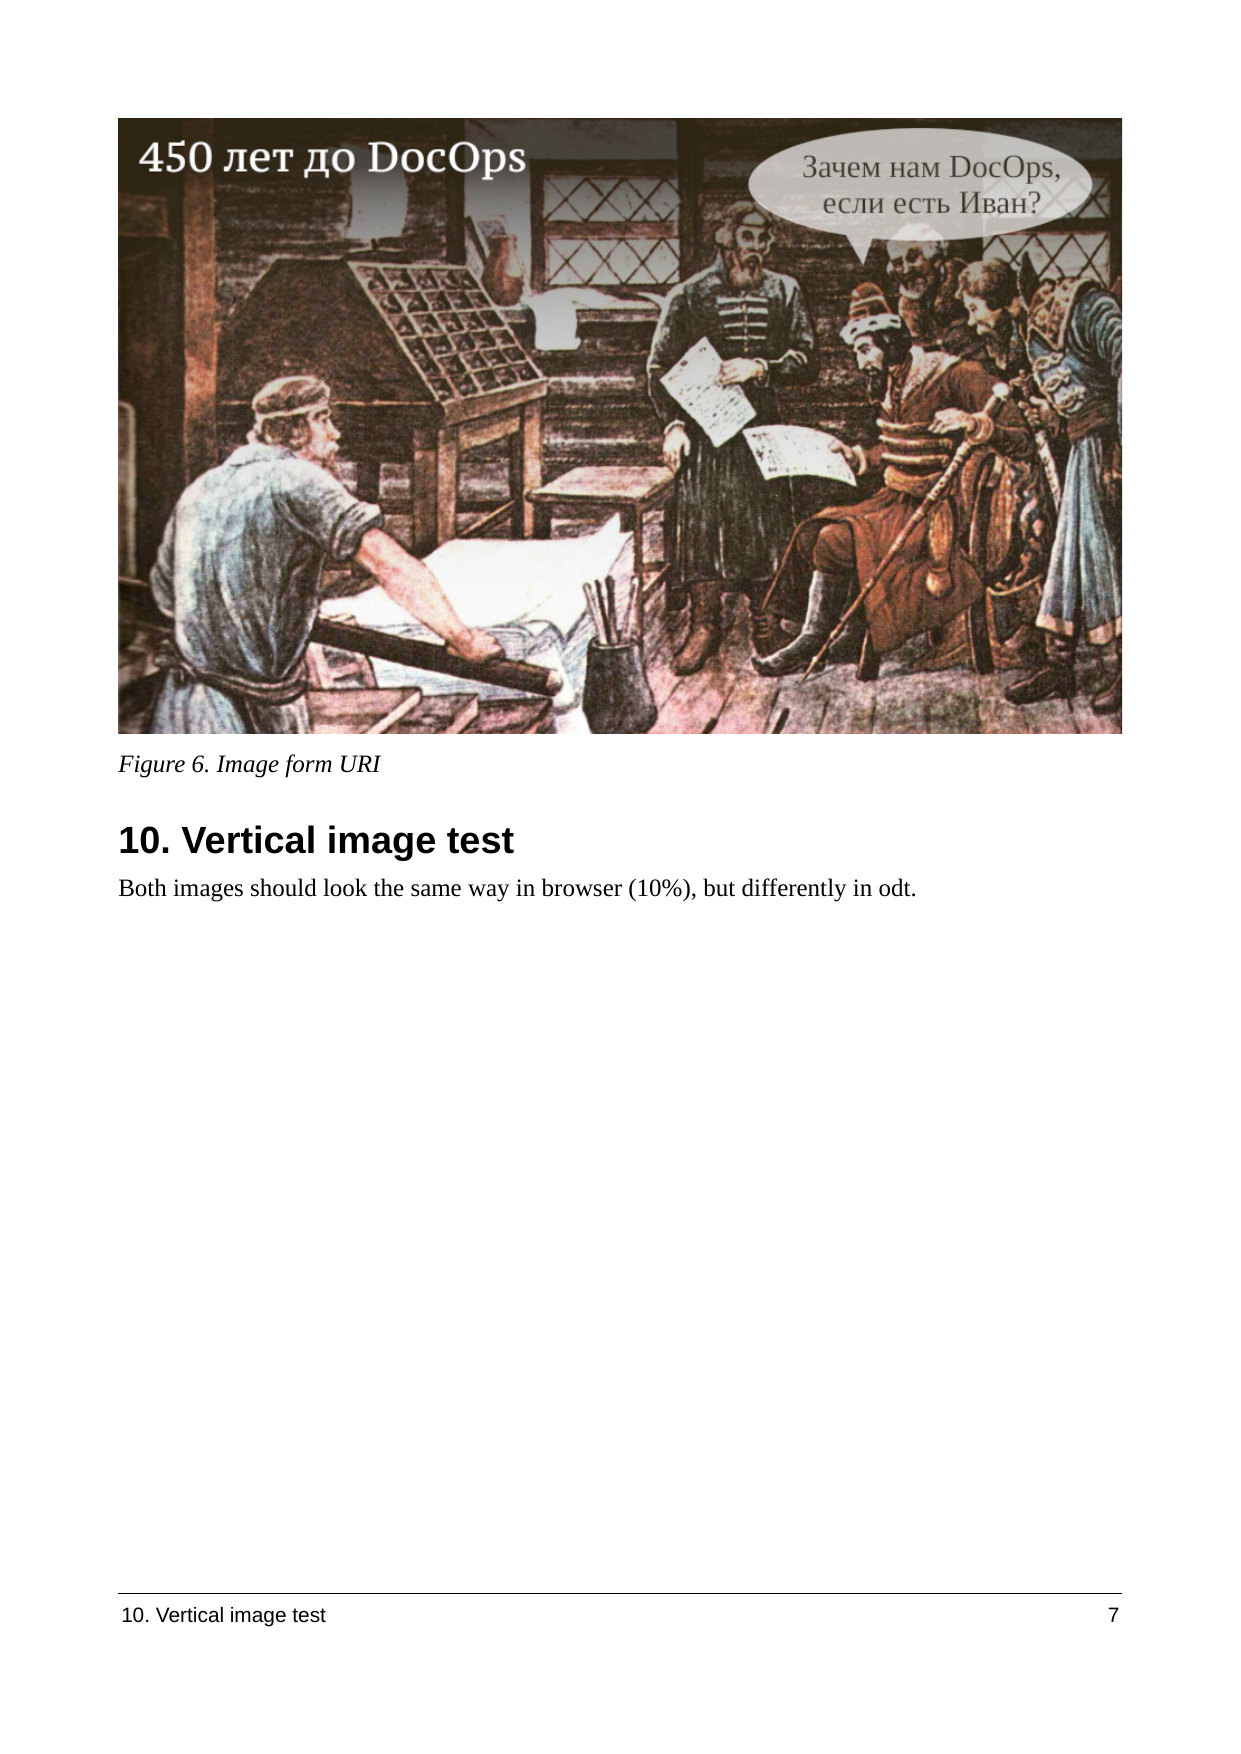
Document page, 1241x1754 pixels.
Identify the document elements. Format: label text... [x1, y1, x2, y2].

picture [118, 118, 1123, 734]
subtitle 10. Vertical image test [118, 817, 1122, 861]
text Figure 6. Image form URI [118, 749, 1122, 778]
text Both images should look the same way in browser (10%), but differently in odt. [118, 873, 1122, 902]
